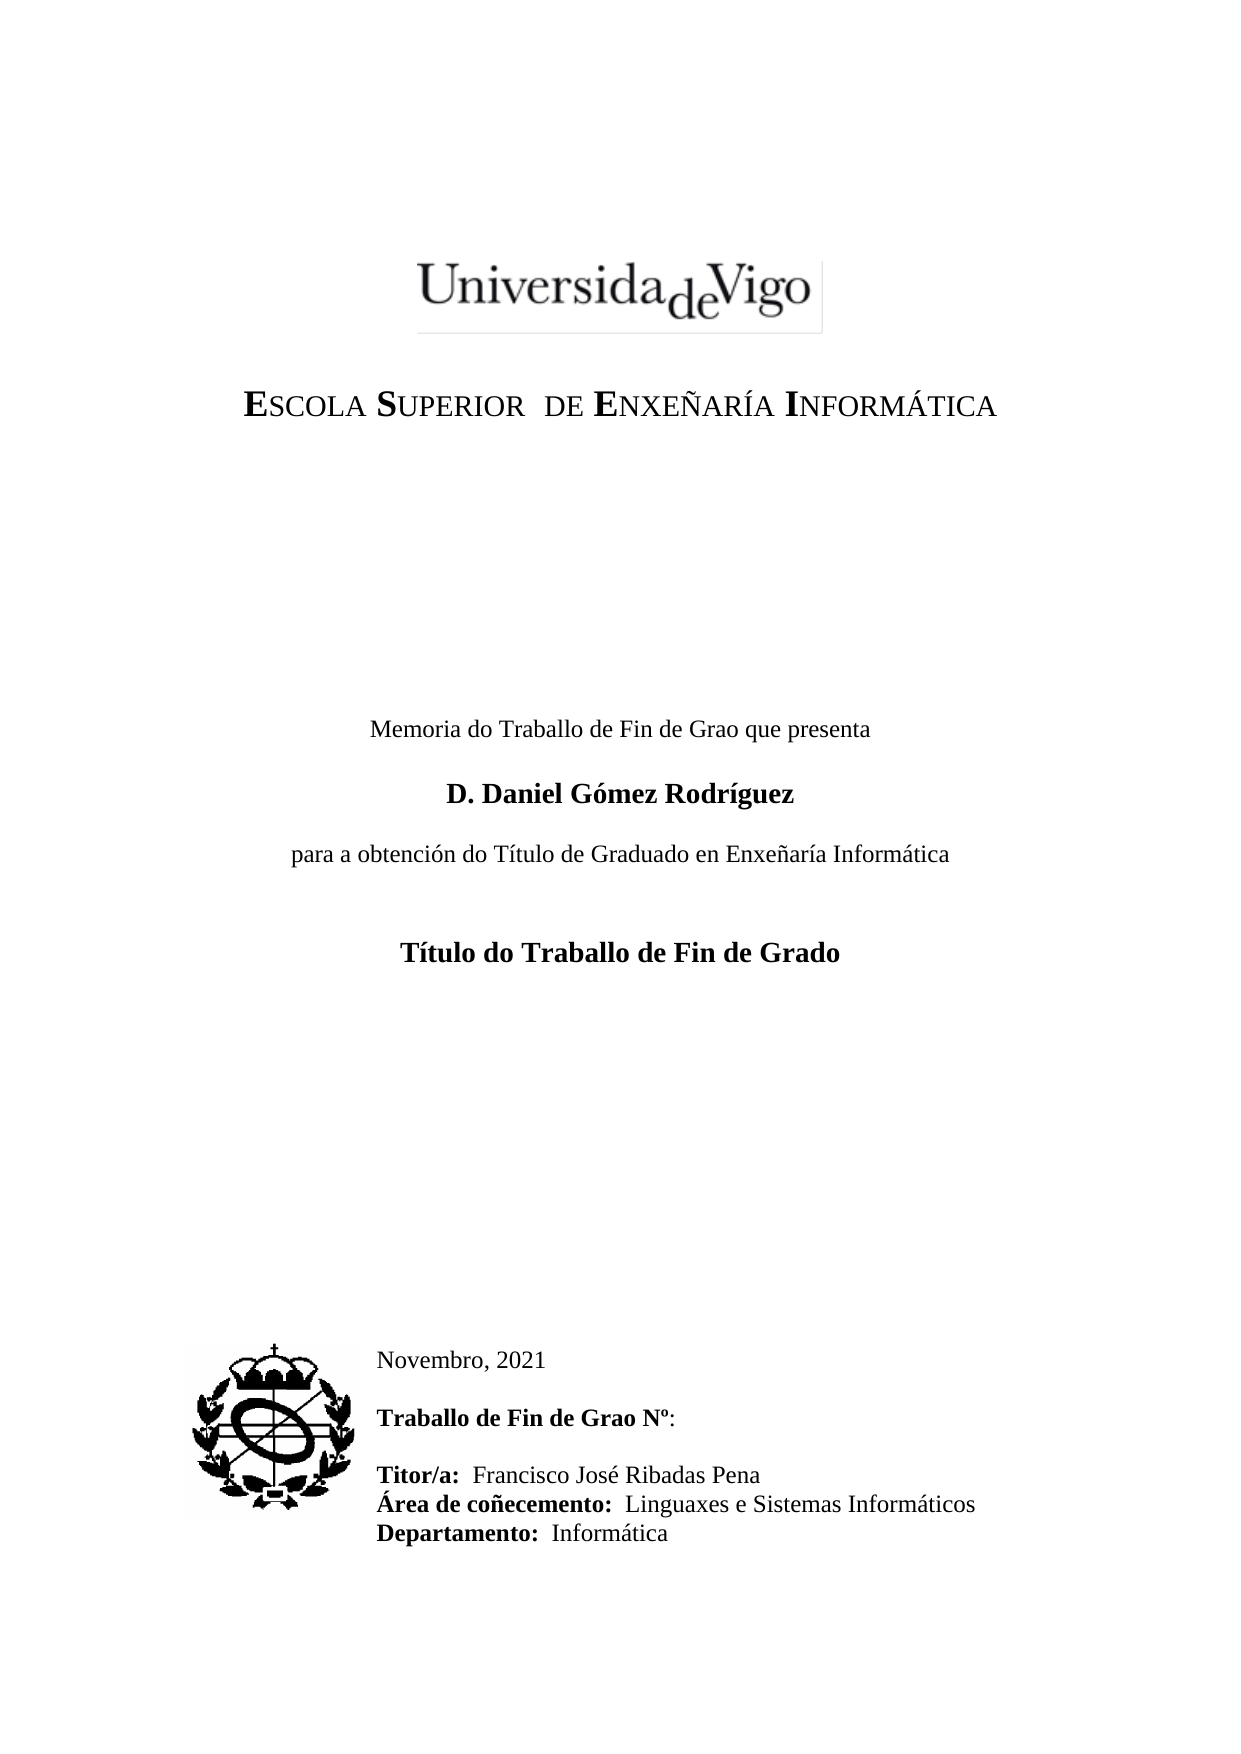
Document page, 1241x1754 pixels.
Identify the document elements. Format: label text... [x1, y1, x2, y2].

table_header , 2021 Traballo de Fin de Grao Nº: Titor/a: Francisco José Ribadas Pena Área de coñecemento: Departamento: [369, 1316, 1092, 1546]
table_header [170, 1316, 369, 1546]
picture [417, 261, 824, 335]
text Escola Superior de Enxeñaría Informática [235, 381, 1005, 423]
table_header Memoria do Traballo de Fin de Grao que presenta D. Daniel Gómez Rodríguez para a obtención do Título de Graduado en Enxeñaría Informática Título do Traballo de Fin de Grado [170, 675, 1070, 989]
picture [180, 1340, 360, 1523]
